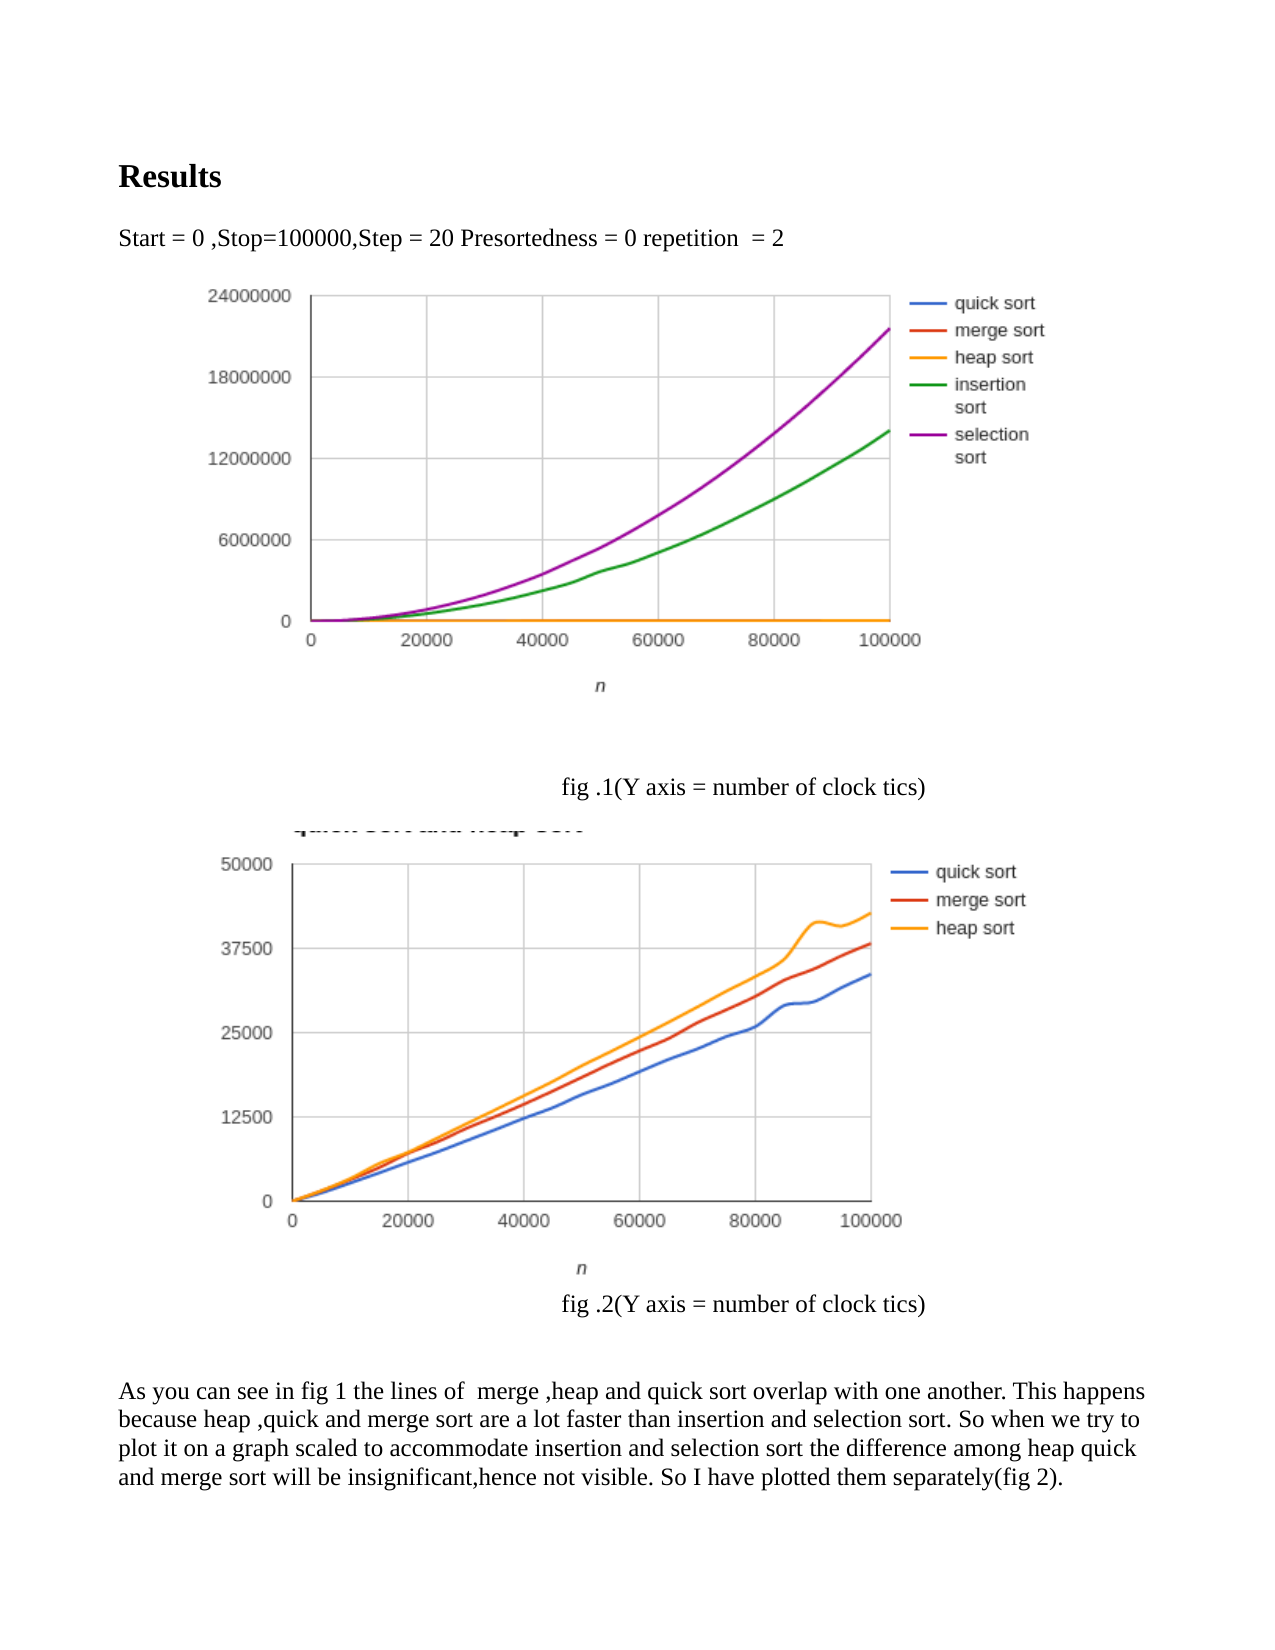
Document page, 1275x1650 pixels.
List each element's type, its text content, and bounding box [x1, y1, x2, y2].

text As you can see in fig 1 the lines of merge ,heap and quick sort overlap with one another. This happens because heap ,quick and merge sort are a lot faster than insertion and selection sort. So when we try to plot it on a graph scaled to accommodate insertion and selection sort the difference among heap quick and merge sort will be insignificant,hence not visible. So I have plotted them separately(fig 2). [118, 1376, 1157, 1491]
picture [180, 268, 1060, 715]
text fig .1(Y axis = number of clock tics) [118, 772, 1157, 801]
text fig .2(Y axis = number of clock tics) [118, 1289, 1157, 1318]
text Start = 0 ,Stop=100000,Step = 20 Presortedness = 0 repetition = 2 [118, 223, 1157, 252]
picture [198, 831, 1038, 1288]
text Results [118, 156, 1157, 195]
